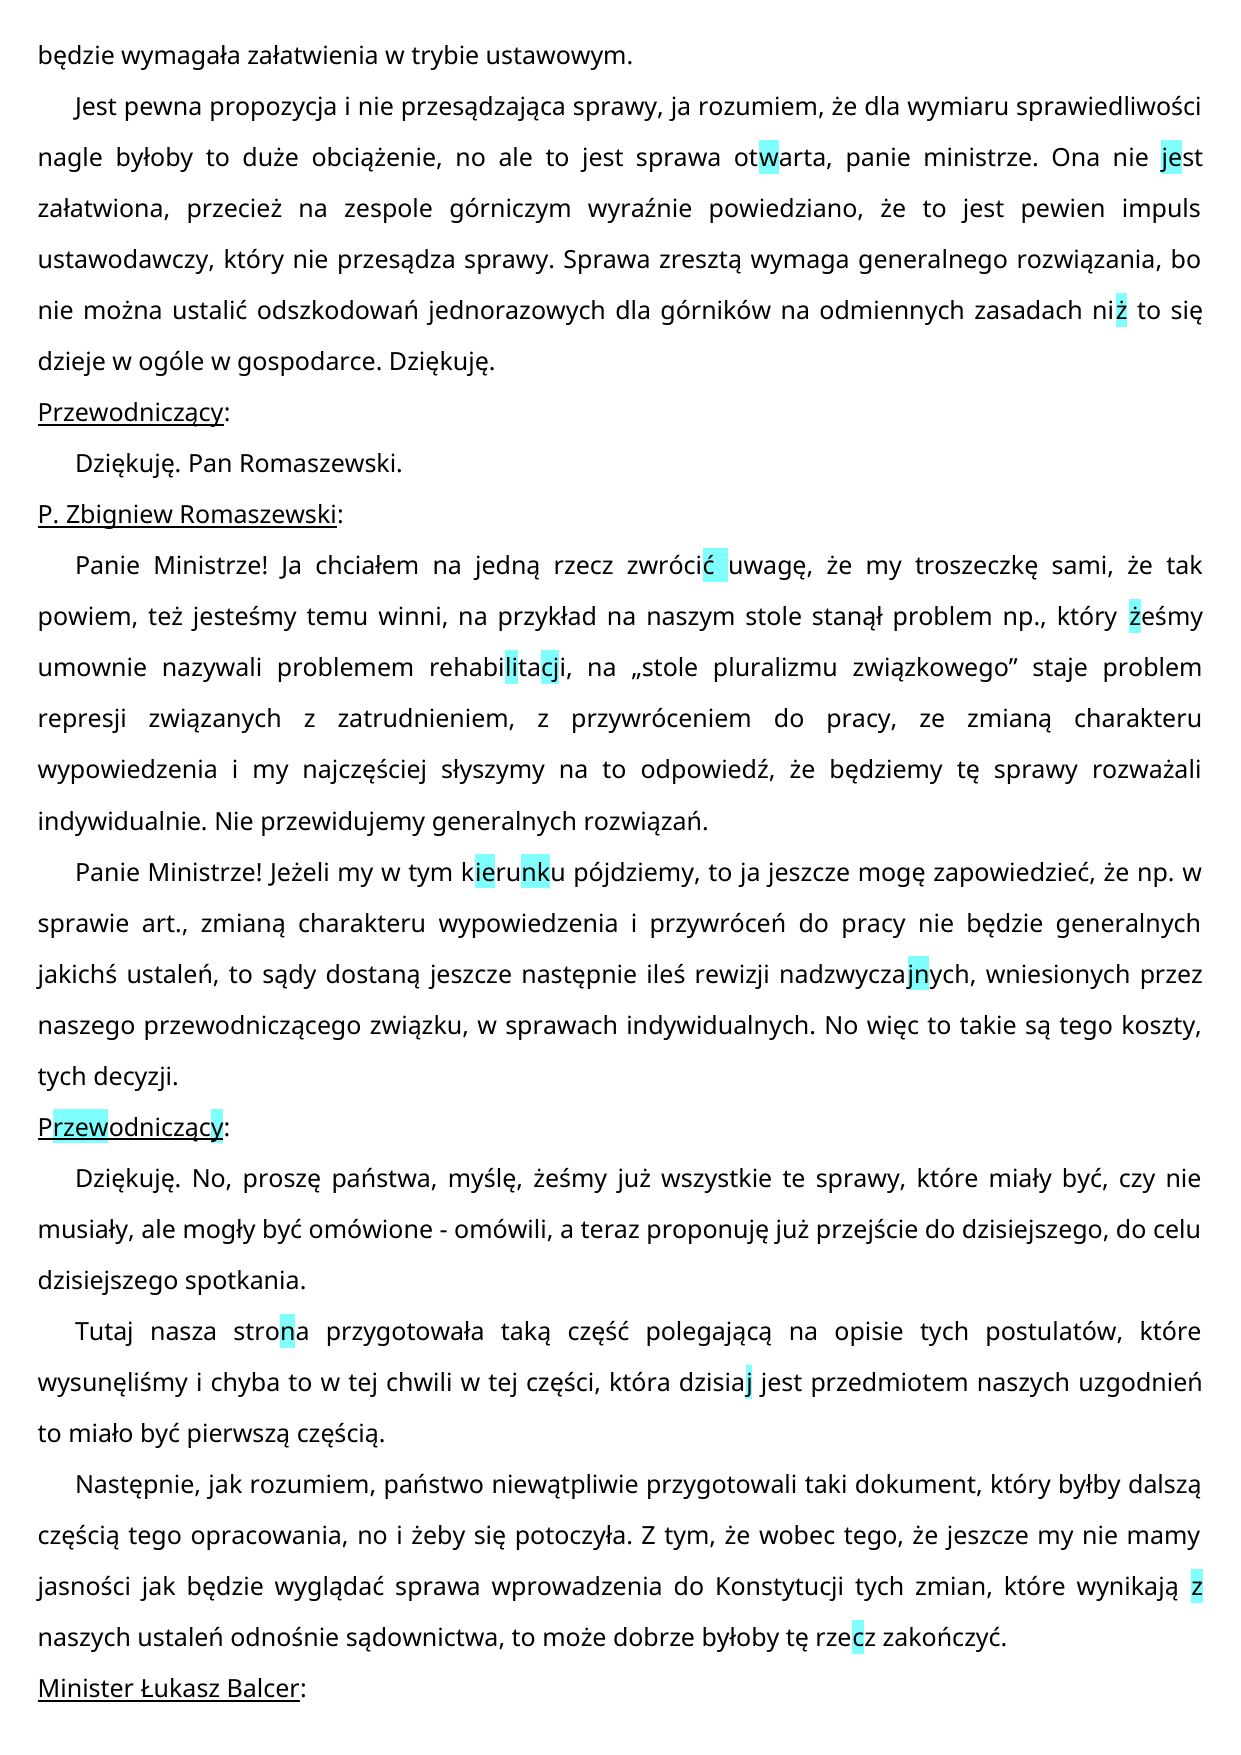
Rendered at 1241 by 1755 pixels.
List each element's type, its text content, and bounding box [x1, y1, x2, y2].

text Dziękuję. Pan Romaszewski. [37, 446, 1203, 480]
text Następnie, jak rozumiem, państwo niewątpliwie przygotowali taki dokument, który byłby dalszą częścią tego opracowania, no i żeby się potoczyła. Z tym, że wobec tego, że jeszcze my nie mamy jasności jak będzie wyglądać sprawa wprowadzenia do Konstytucji tych zmian, które wynikają z naszych ustaleń odnośnie sądownictwa, to może dobrze byłoby tę rzecz zakończyć. [37, 1467, 1203, 1654]
text Jest pewna propozycja i nie przesądzająca sprawy, ja rozumiem, że dla wymiaru sprawiedliwości nagle byłoby to duże obciążenie, no ale to jest sprawa otwarta, panie ministrze. Ona nie jest załatwiona, przecież na zespole górniczym wyraźnie powiedziano, że to jest pewien impuls ustawodawczy, który nie przesądza sprawy. Sprawa zresztą wymaga generalnego rozwiązania, bo nie można ustalić odszkodowań jednorazowych dla górników na odmiennych zasadach niż to się dzieje w ogóle w gospodarce. Dziękuję. [37, 88, 1203, 378]
text Przewodniczący: [37, 1109, 1203, 1143]
text Panie Ministrze! Ja chciałem na jedną rzecz zwrócić uwagę, że my troszeczkę sami, że tak powiem, też jesteśmy temu winni, na przykład na naszym stole stanął problem np., który żeśmy umownie nazywali problemem rehabilitacji, na „stole pluralizmu związkowego” staje problem represji związanych z zatrudnieniem, z przywróceniem do pracy, ze zmianą charakteru wypowiedzenia i my najczęściej słyszymy na to odpowiedź, że będziemy tę sprawy rozważali indywidualnie. Nie przewidujemy generalnych rozwiązań. [37, 548, 1203, 837]
text Tutaj nasza strona przygotowała taką część polegającą na opisie tych postulatów, które wysunęliśmy i chyba to w tej chwili w tej części, która dzisiaj jest przedmiotem naszych uzgodnień to miało być pierwszą częścią. [37, 1313, 1203, 1450]
text Przewodniczący: [37, 395, 1203, 429]
text P. Zbigniew Romaszewski: [37, 497, 1203, 531]
text Panie Ministrze! Jeżeli my w tym kierunku pójdziemy, to ja jeszcze mogę zapowiedzieć, że np. w sprawie art., zmianą charakteru wypowiedzenia i przywróceń do pracy nie będzie generalnych jakichś ustaleń, to sądy dostaną jeszcze następnie ileś rewizji nadzwyczajnych, wniesionych przez naszego przewodniczącego związku, w sprawach indywidualnych. No więc to takie są tego koszty, tych decyzji. [37, 854, 1203, 1092]
text będzie wymagała załatwienia w trybie ustawowym. [37, 37, 1203, 72]
text Minister Łukasz Balcer: [37, 1671, 1203, 1705]
text Dziękuję. No, proszę państwa, myślę, żeśmy już wszystkie te sprawy, które miały być, czy nie musiały, ale mogły być omówione - omówili, a teraz proponuję już przejście do dzisiejszego, do celu dzisiejszego spotkania. [37, 1160, 1203, 1297]
